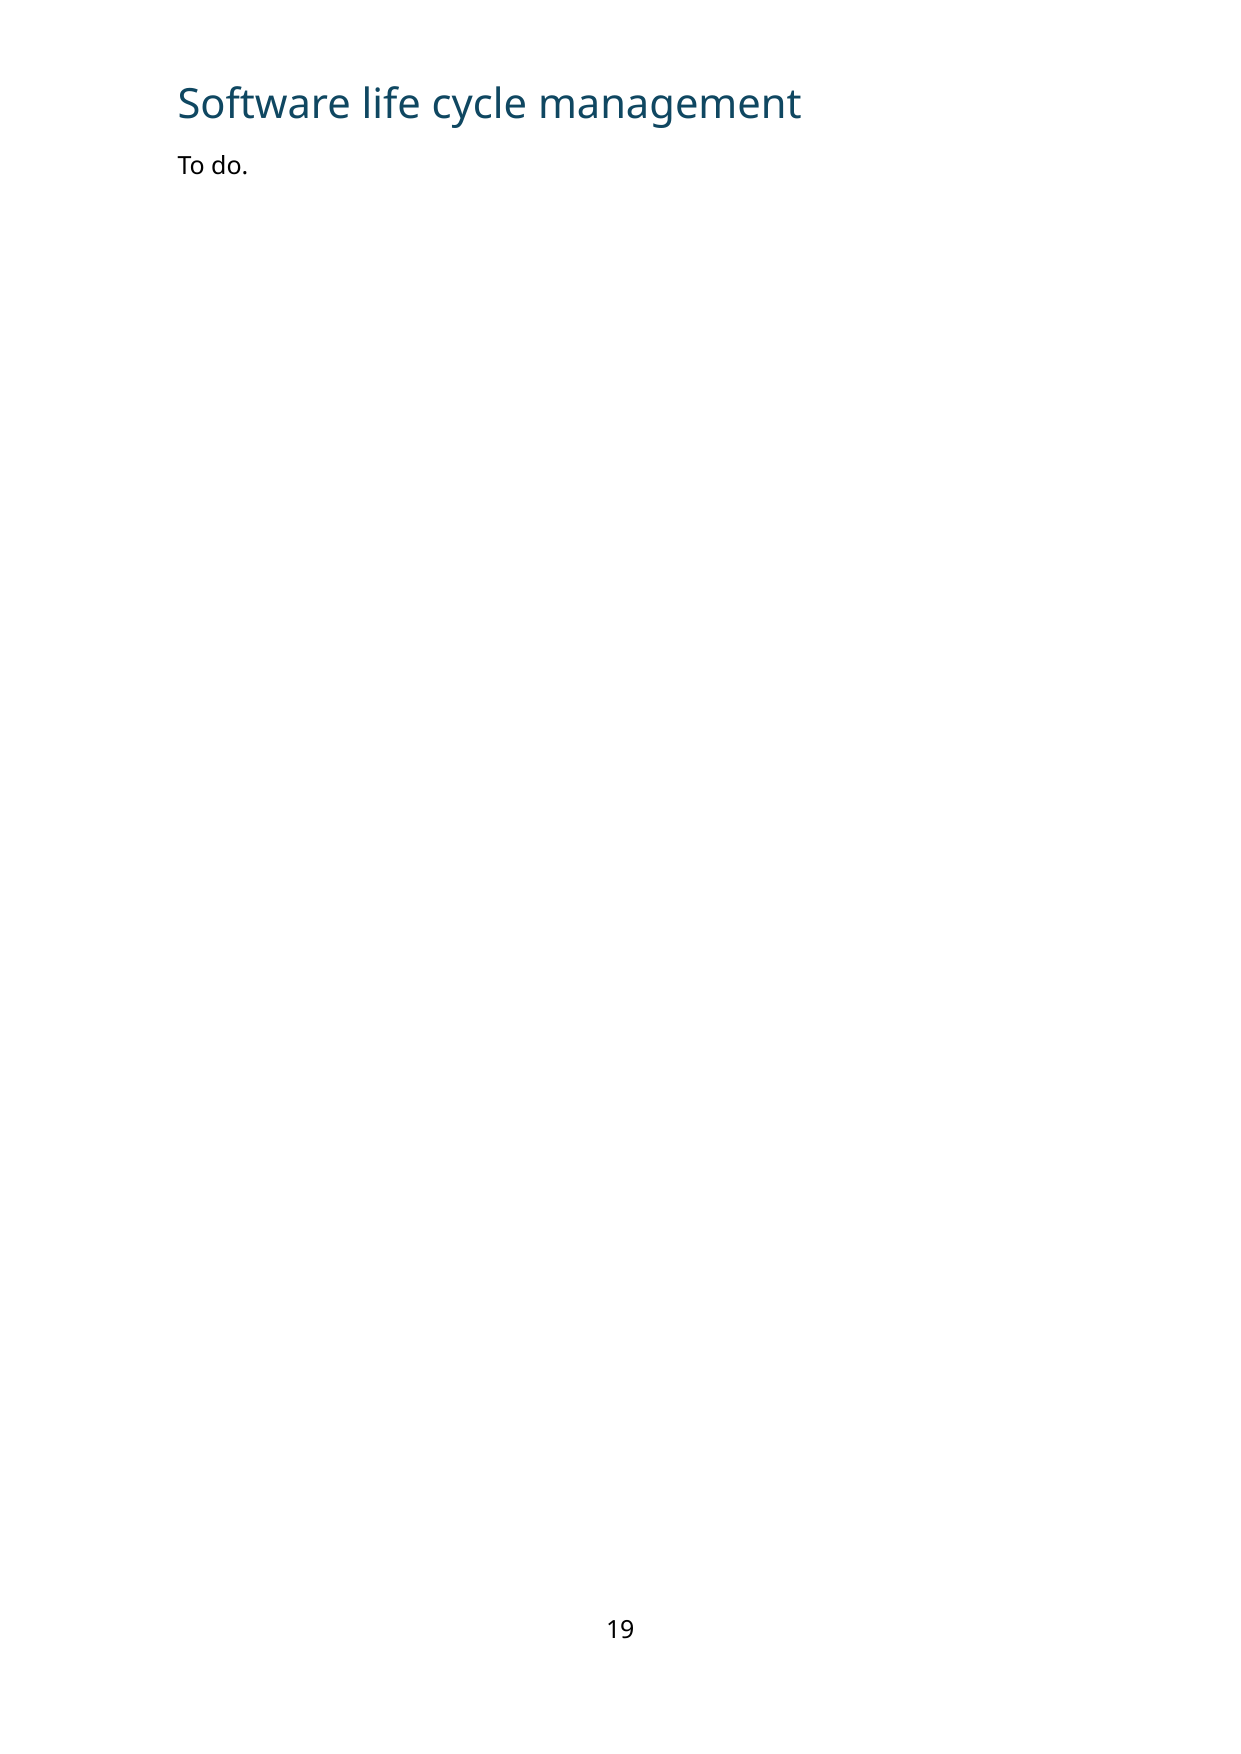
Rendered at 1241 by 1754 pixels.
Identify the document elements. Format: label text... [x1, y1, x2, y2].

text To do. [177, 147, 1063, 181]
subtitle Software life cycle management [177, 74, 1063, 131]
